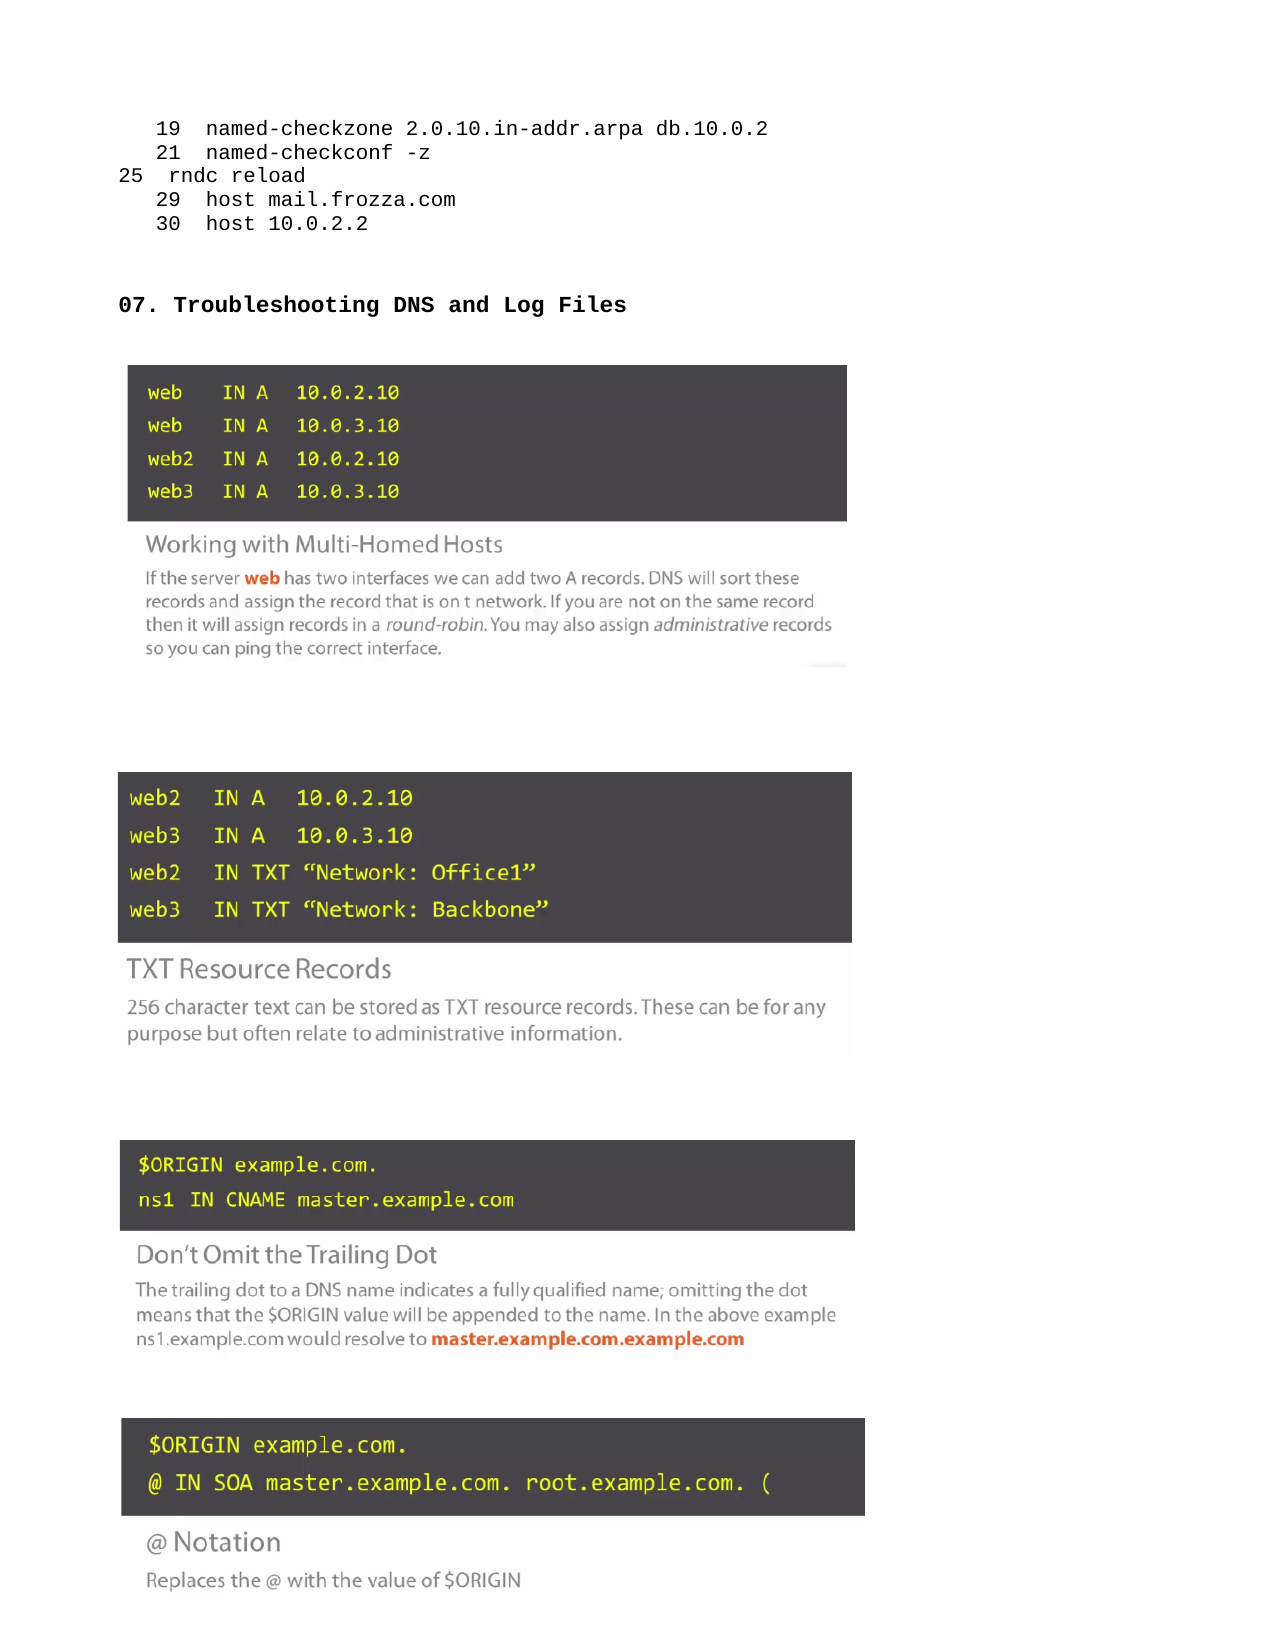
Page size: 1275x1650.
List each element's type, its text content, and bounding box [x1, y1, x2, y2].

text 25 rndc reload [118, 165, 1157, 189]
text 21 named-checkconf -z [118, 142, 1157, 165]
text 30 host 10.0.2.2 [118, 213, 1157, 236]
text 07. Troubleshooting DNS and Log Files [118, 293, 1157, 319]
text 19 named-checkzone 2.0.10.in-addr.arpa db.10.0.2 [118, 118, 1157, 142]
text 29 host mail.frozza.com [118, 189, 1157, 213]
picture [121, 1418, 865, 1617]
picture [117, 772, 852, 1061]
picture [119, 1140, 855, 1366]
picture [127, 365, 847, 667]
